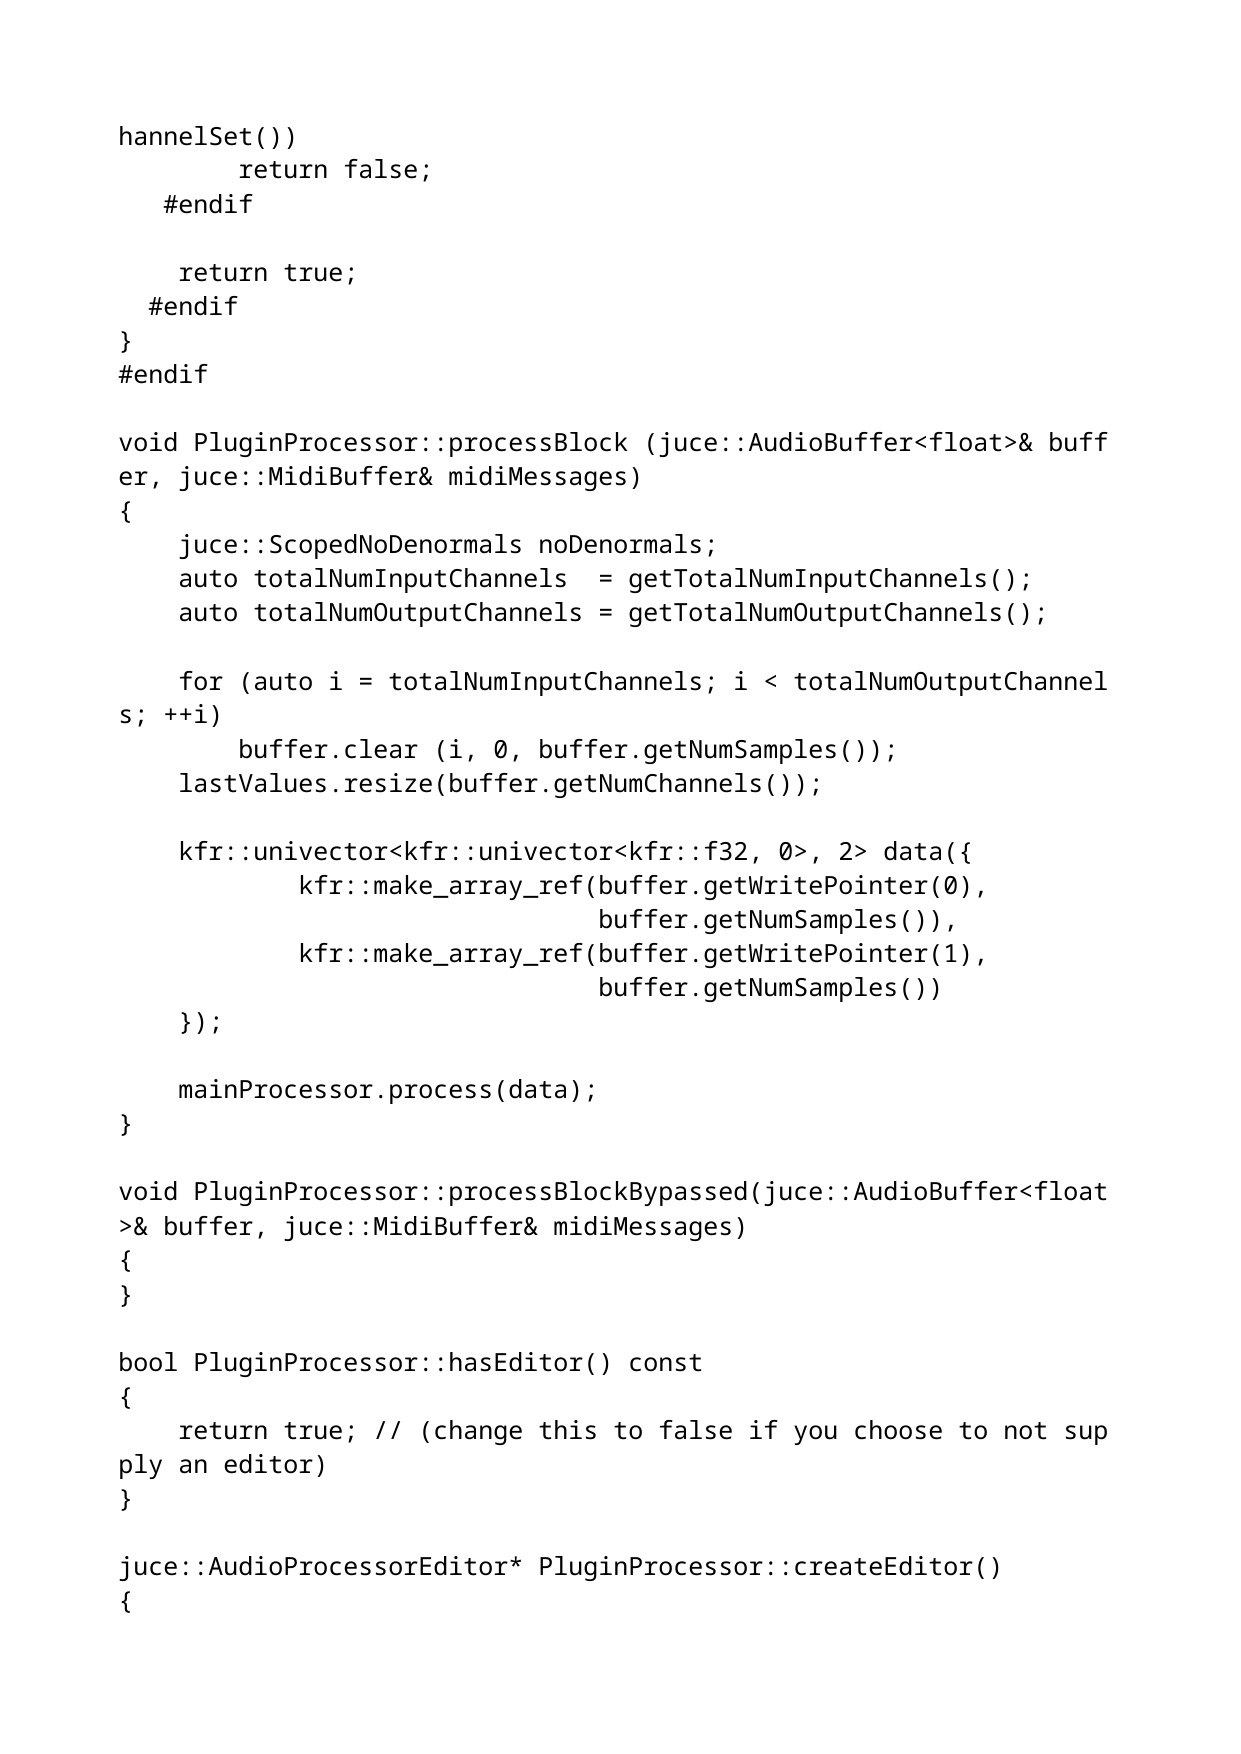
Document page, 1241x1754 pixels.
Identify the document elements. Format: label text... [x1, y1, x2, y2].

text bool PluginProcessor::hasEditor() const [118, 1344, 1122, 1378]
text kfr::univector<kfr::univector<kfr::f32, 0>, 2> data({ [118, 833, 1122, 867]
text return true; [118, 254, 1122, 288]
text lastValues.resize(buffer.getNumChannels()); [118, 765, 1122, 799]
text return true; // (change this to false if you choose to not supply an editor) [118, 1412, 1122, 1481]
text buffer.getNumSamples()), [118, 902, 1122, 936]
text { [118, 493, 1122, 527]
text { [118, 1378, 1122, 1412]
text hannelSet()) [118, 118, 1122, 152]
text void PluginProcessor::processBlock (juce::AudioBuffer<float>& buffer, juce::MidiBuffer& midiMessages) [118, 425, 1122, 493]
text { [118, 1583, 1122, 1617]
text juce::AudioProcessorEditor* PluginProcessor::createEditor() [118, 1549, 1122, 1583]
text kfr::make_array_ref(buffer.getWritePointer(0), [118, 867, 1122, 902]
text buffer.clear (i, 0, buffer.getNumSamples()); [118, 731, 1122, 765]
text mainProcessor.process(data); [118, 1072, 1122, 1106]
text return false; [118, 152, 1122, 186]
text juce::ScopedNoDenormals noDenormals; [118, 527, 1122, 561]
text kfr::make_array_ref(buffer.getWritePointer(1), [118, 936, 1122, 970]
text auto totalNumOutputChannels = getTotalNumOutputChannels(); [118, 595, 1122, 629]
text #endif [118, 186, 1122, 220]
text void PluginProcessor::processBlockBypassed(juce::AudioBuffer<float>& buffer, juce::MidiBuffer& midiMessages) [118, 1174, 1122, 1242]
text #endif [118, 288, 1122, 322]
text { [118, 1242, 1122, 1276]
text buffer.getNumSamples()) [118, 970, 1122, 1004]
text }); [118, 1004, 1122, 1038]
text } [118, 1481, 1122, 1515]
text } [118, 1106, 1122, 1140]
text for (auto i = totalNumInputChannels; i < totalNumOutputChannels; ++i) [118, 663, 1122, 731]
text auto totalNumInputChannels = getTotalNumInputChannels(); [118, 561, 1122, 595]
text #endif [118, 357, 1122, 391]
text } [118, 322, 1122, 357]
text } [118, 1276, 1122, 1310]
